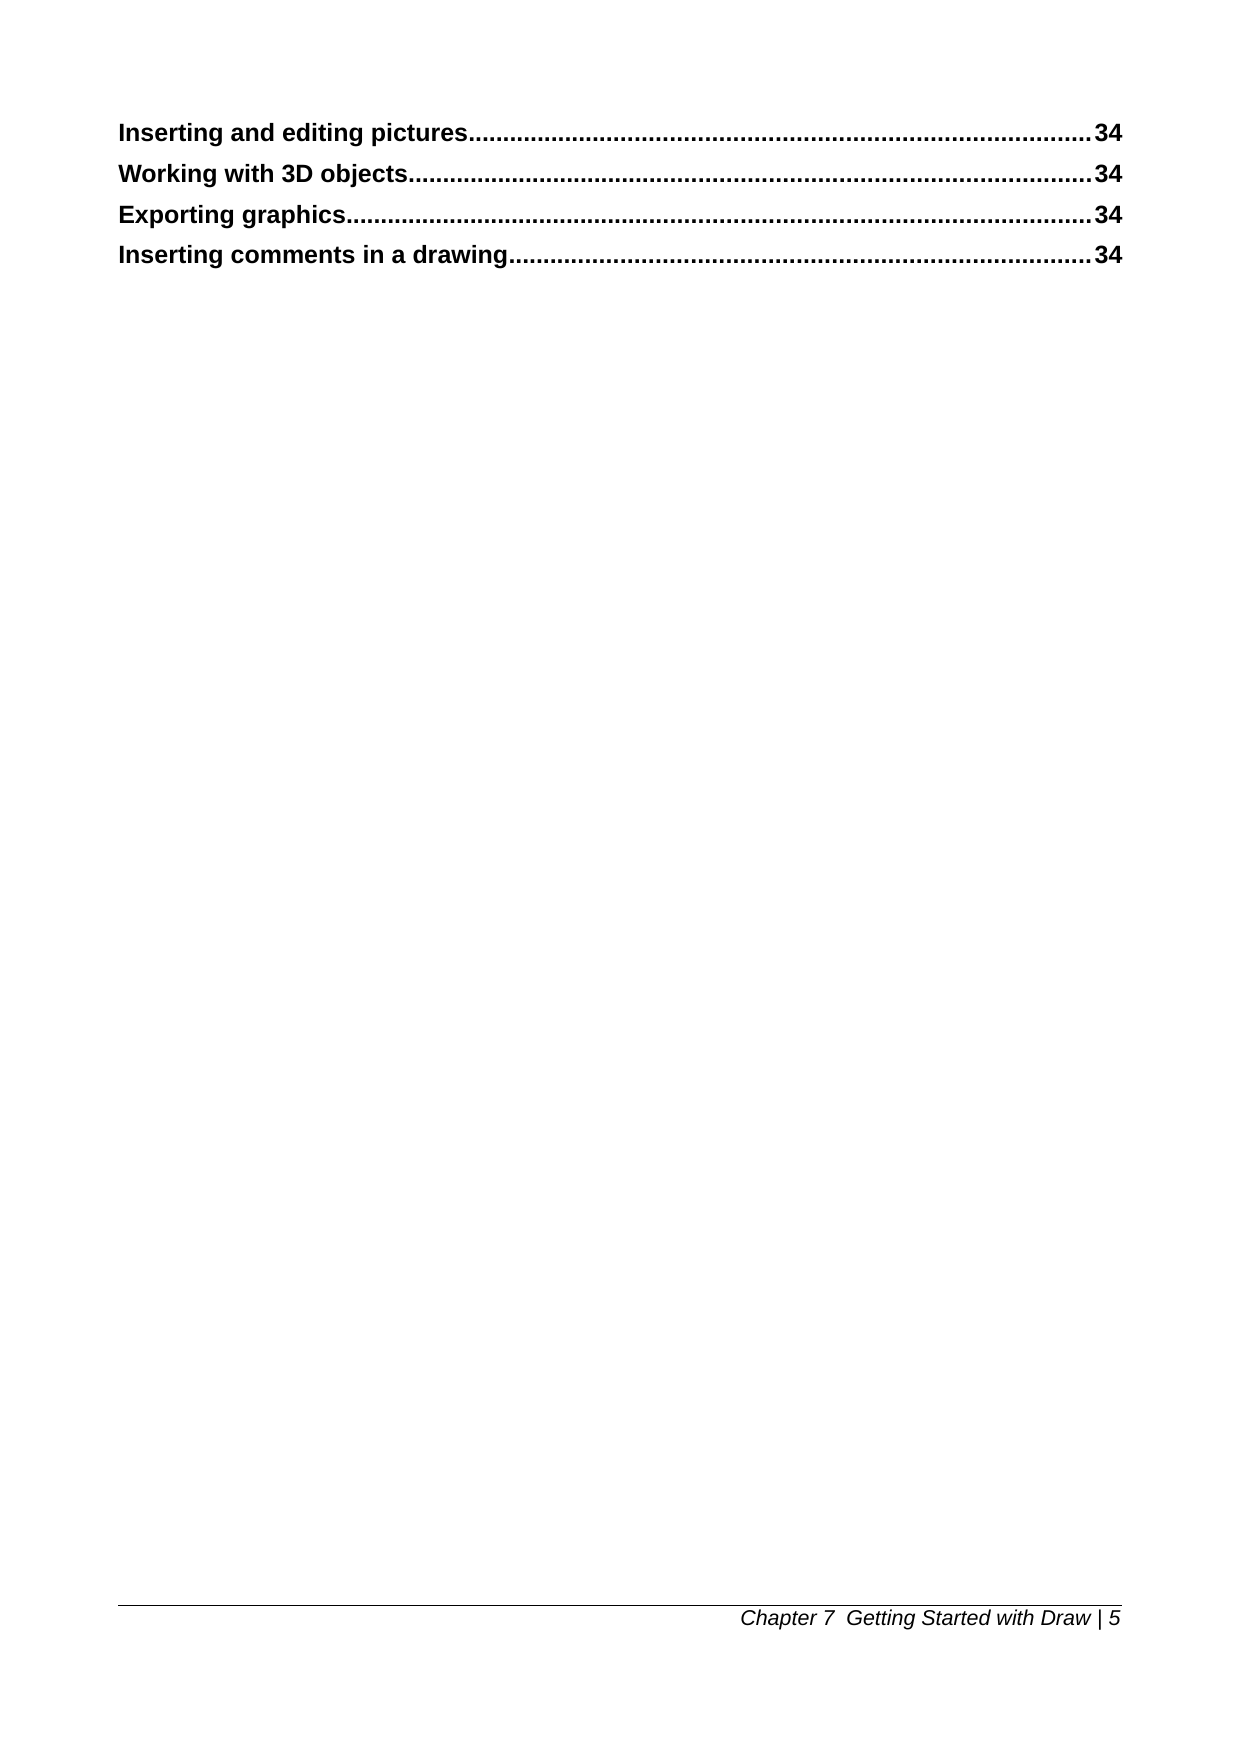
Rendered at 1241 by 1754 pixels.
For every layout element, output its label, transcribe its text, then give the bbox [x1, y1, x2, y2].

text Working with 3D objects 34 [118, 159, 1122, 188]
text Exporting graphics 34 [118, 199, 1122, 228]
text Inserting and editing pictures 34 [118, 118, 1122, 147]
text Inserting comments in a drawing 34 [118, 240, 1122, 269]
